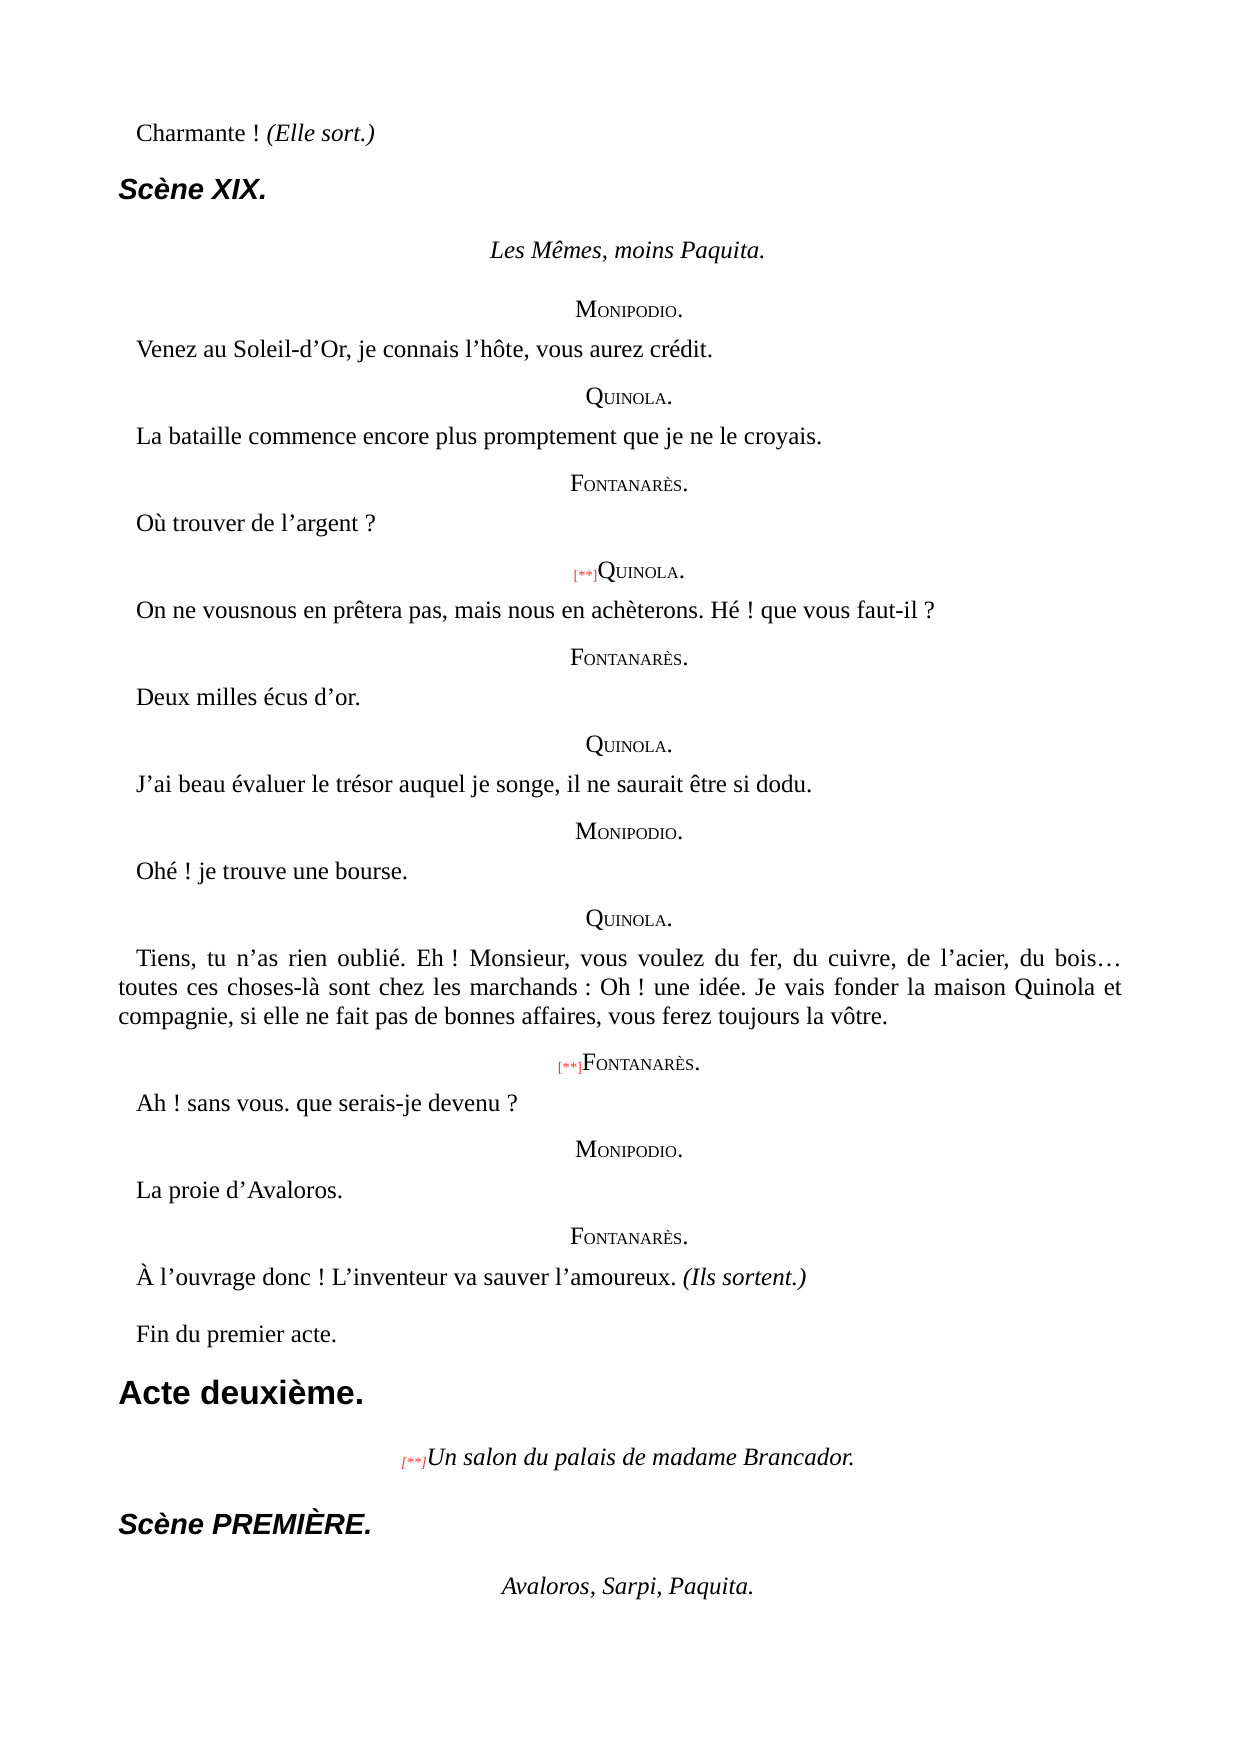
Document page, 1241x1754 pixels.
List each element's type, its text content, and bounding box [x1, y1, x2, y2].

text Fin du premier acte. [118, 1319, 1122, 1348]
text Ah ! sans vous. que serais-je devenu ? [118, 1088, 1122, 1116]
text La bataille commence encore plus promptement que je ne le croyais. [118, 421, 1122, 450]
text Monipodio. [118, 816, 1122, 844]
text Fontanarès. [118, 468, 1122, 497]
text On ne vousnous en prêtera pas, mais nous en achèterons. Hé ! que vous faut-il ? [118, 595, 1122, 624]
text La proie d’Avaloros. [118, 1175, 1122, 1203]
text [**]Fontanarès. [118, 1047, 1122, 1076]
text J’ai beau évaluer le trésor auquel je songe, il ne saurait être si dodu. [118, 769, 1122, 798]
text Avaloros, Sarpi, Paquita. [118, 1571, 1122, 1600]
text Deux milles écus d’or. [118, 682, 1122, 711]
text Venez au Soleil-d’Or, je connais l’hôte, vous aurez crédit. [118, 334, 1122, 363]
text Ohé ! je trouve une bourse. [118, 856, 1122, 885]
text Tiens, tu n’as rien oublié. Eh ! Monsieur, vous voulez du fer, du cuivre, de l’acier, du bois… toutes ces choses-là sont chez les marchands : Oh ! une idée. Je vais fonder la maison Quinola et compagnie, si elle ne fait pas de bonnes affaires, vous ferez toujours la vôtre. [118, 943, 1122, 1029]
text Les Mêmes, moins Paquita. [118, 236, 1122, 264]
subtitle Scène XIX. [118, 172, 1122, 205]
text [**]Un salon du palais de madame Brancador. [118, 1442, 1122, 1471]
text Fontanarès. [118, 642, 1122, 671]
text Monipodio. [118, 1134, 1122, 1163]
subtitle Acte deuxième. [118, 1373, 1122, 1412]
text Fontanarès. [118, 1221, 1122, 1250]
text Monipodio. [118, 294, 1122, 323]
text Quinola. [118, 381, 1122, 409]
text Charmante ! (Elle sort.) [118, 118, 1122, 147]
text Quinola. [118, 903, 1122, 931]
subtitle Scène PREMIÈRE. [118, 1507, 1122, 1541]
text Quinola. [118, 729, 1122, 757]
text Où trouver de l’argent ? [118, 508, 1122, 537]
text À l’ouvrage donc ! L’inventeur va sauver l’amoureux. (Ils sortent.) [118, 1262, 1122, 1290]
text [**]Quinola. [118, 555, 1122, 583]
